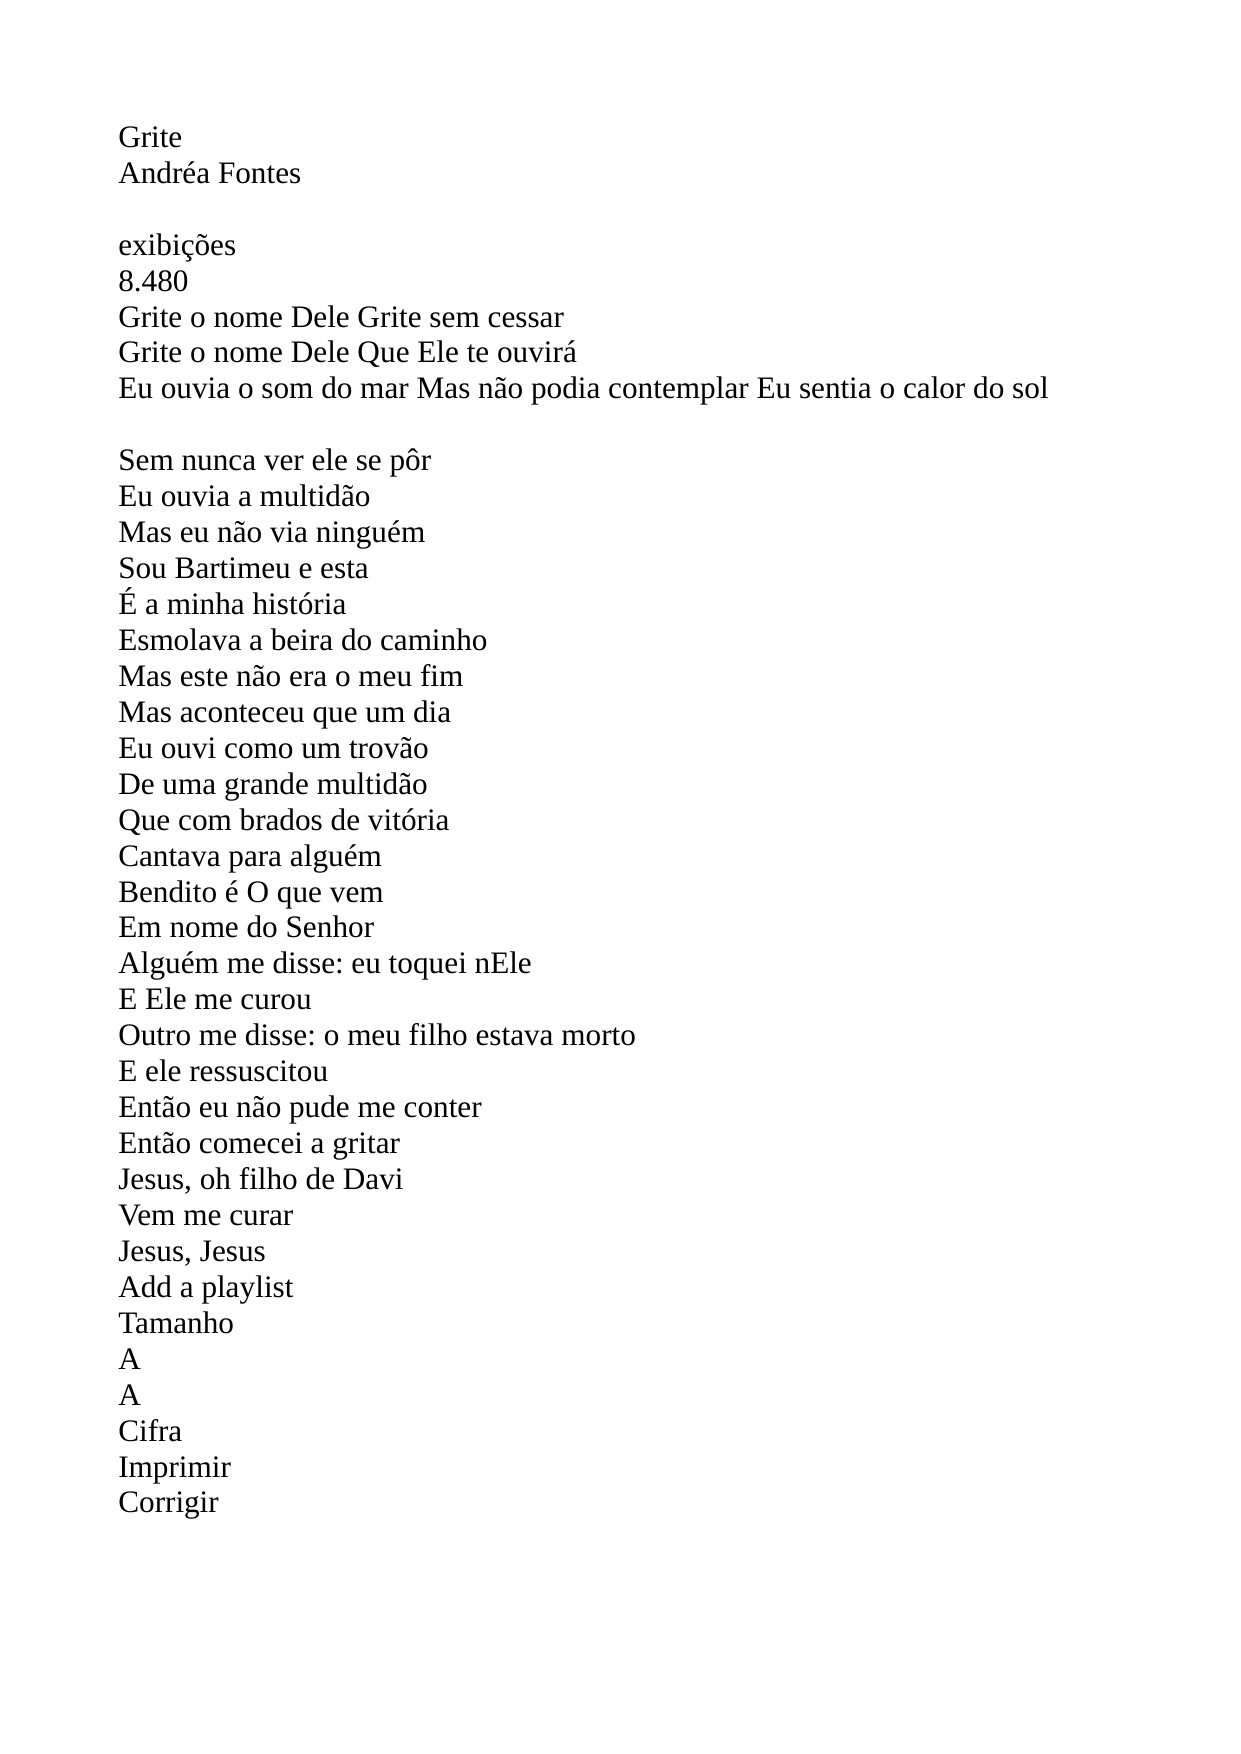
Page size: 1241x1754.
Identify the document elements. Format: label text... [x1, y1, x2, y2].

text Eu ouvia o som do mar Mas não podia contemplar Eu sentia o calor do sol [118, 370, 1122, 406]
text Bendito é O que vem [118, 873, 1122, 909]
text Corrigir [118, 1484, 1122, 1520]
text É a minha história [118, 585, 1122, 621]
text A [118, 1376, 1122, 1412]
text Grite [118, 118, 1122, 154]
text Outro me disse: o meu filho estava morto [118, 1017, 1122, 1052]
text Sem nunca ver ele se pôr [118, 442, 1122, 477]
text exibições [118, 226, 1122, 262]
text Sou Bartimeu e esta [118, 549, 1122, 585]
text Mas aconteceu que um dia [118, 693, 1122, 729]
text Cantava para alguém [118, 837, 1122, 873]
text Imprimir [118, 1448, 1122, 1484]
text Grite o nome Dele Grite sem cessar [118, 298, 1122, 334]
text Mas este não era o meu fim [118, 657, 1122, 693]
text A [118, 1340, 1122, 1376]
text De uma grande multidão [118, 765, 1122, 801]
text Então comecei a gritar [118, 1124, 1122, 1160]
text Então eu não pude me conter [118, 1088, 1122, 1124]
text Jesus, oh filho de Davi [118, 1160, 1122, 1196]
text Mas eu não via ninguém [118, 513, 1122, 549]
text Andréa Fontes [118, 154, 1122, 190]
text Esmolava a beira do caminho [118, 621, 1122, 657]
text E ele ressuscitou [118, 1052, 1122, 1088]
text 8.480 [118, 262, 1122, 298]
text Cifra [118, 1412, 1122, 1448]
text Vem me curar [118, 1196, 1122, 1232]
text Que com brados de vitória [118, 801, 1122, 837]
text E Ele me curou [118, 981, 1122, 1017]
text Em nome do Senhor [118, 909, 1122, 945]
text Eu ouvi como um trovão [118, 729, 1122, 765]
text Alguém me disse: eu toquei nEle [118, 945, 1122, 981]
text Add a playlist [118, 1268, 1122, 1304]
text Eu ouvia a multidão [118, 477, 1122, 513]
text Grite o nome Dele Que Ele te ouvirá [118, 334, 1122, 370]
text Tamanho [118, 1304, 1122, 1340]
text Jesus, Jesus [118, 1232, 1122, 1268]
